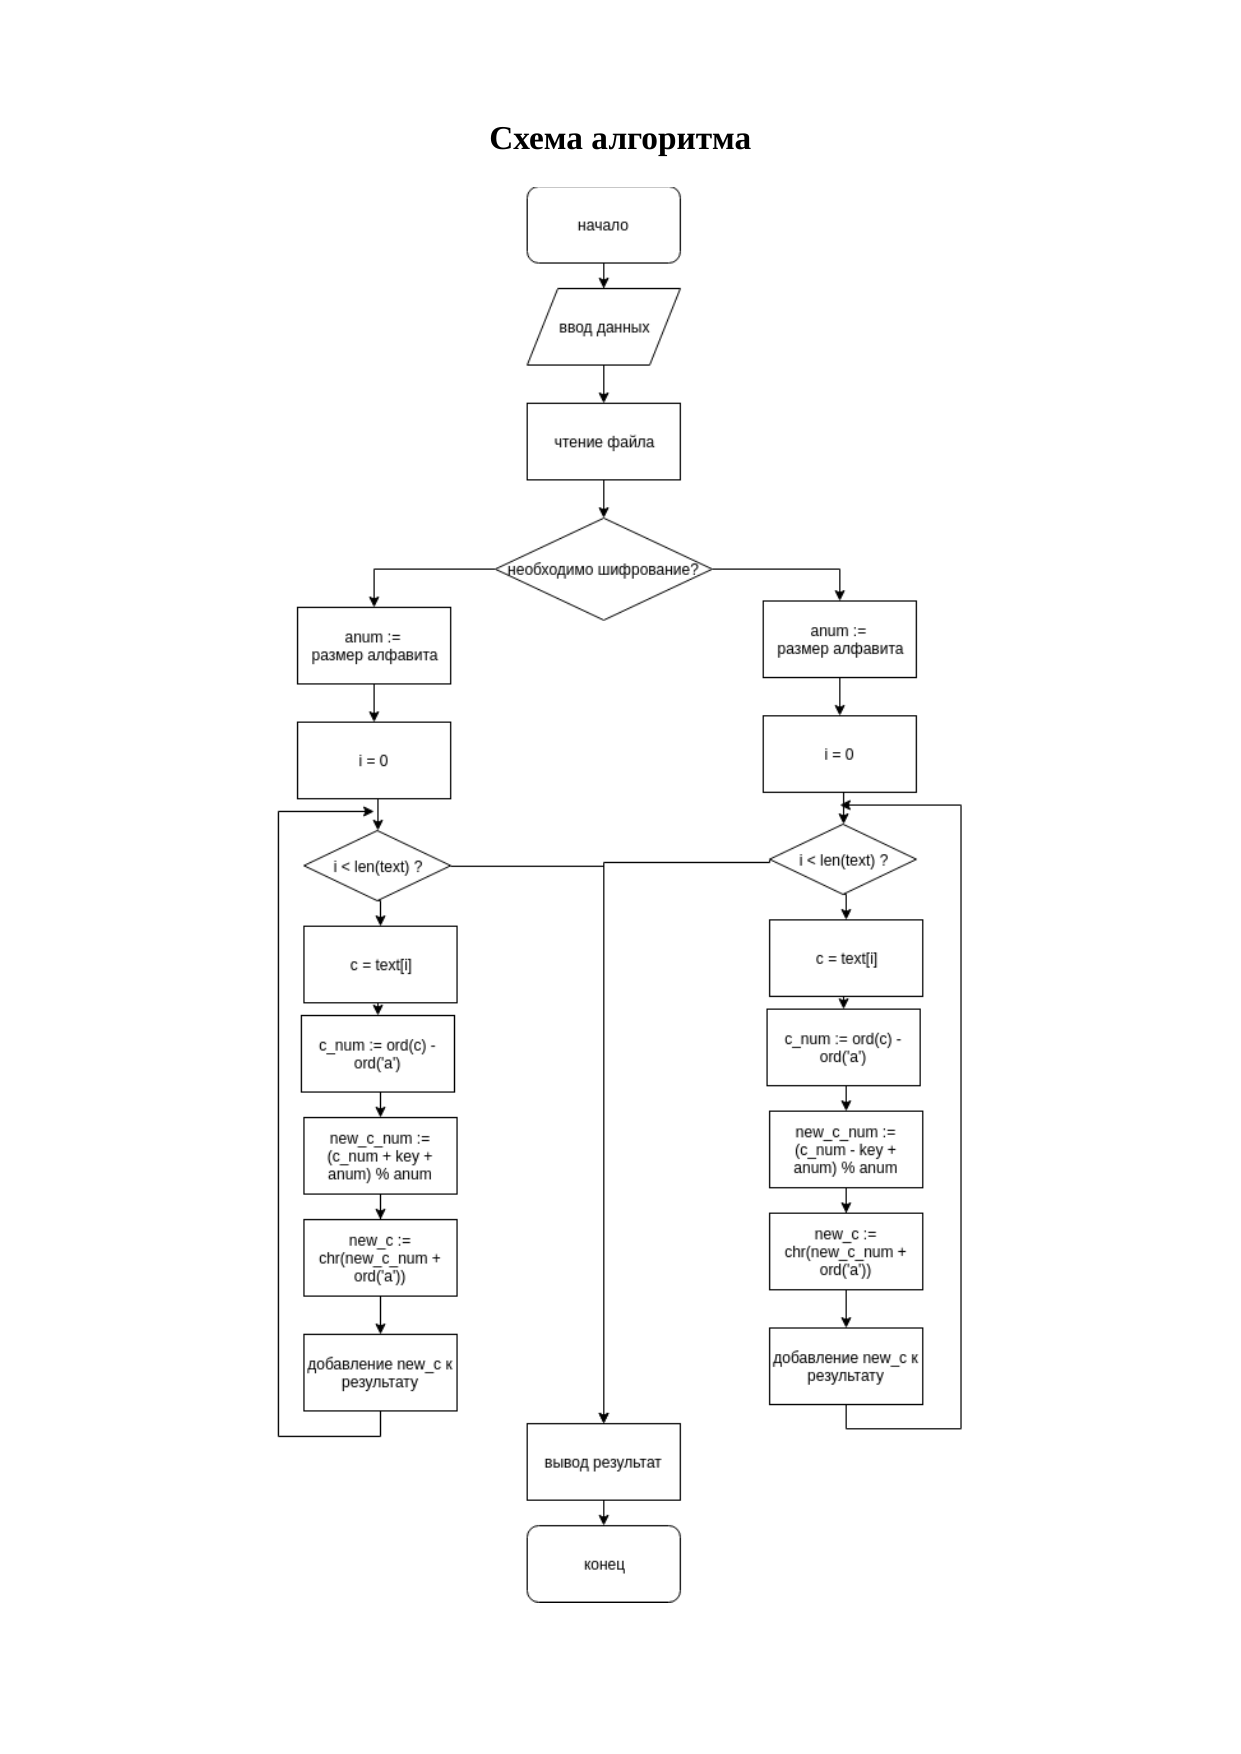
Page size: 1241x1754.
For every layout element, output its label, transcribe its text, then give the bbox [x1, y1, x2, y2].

text Схема алгоритма [118, 118, 1122, 156]
picture [269, 187, 972, 1603]
